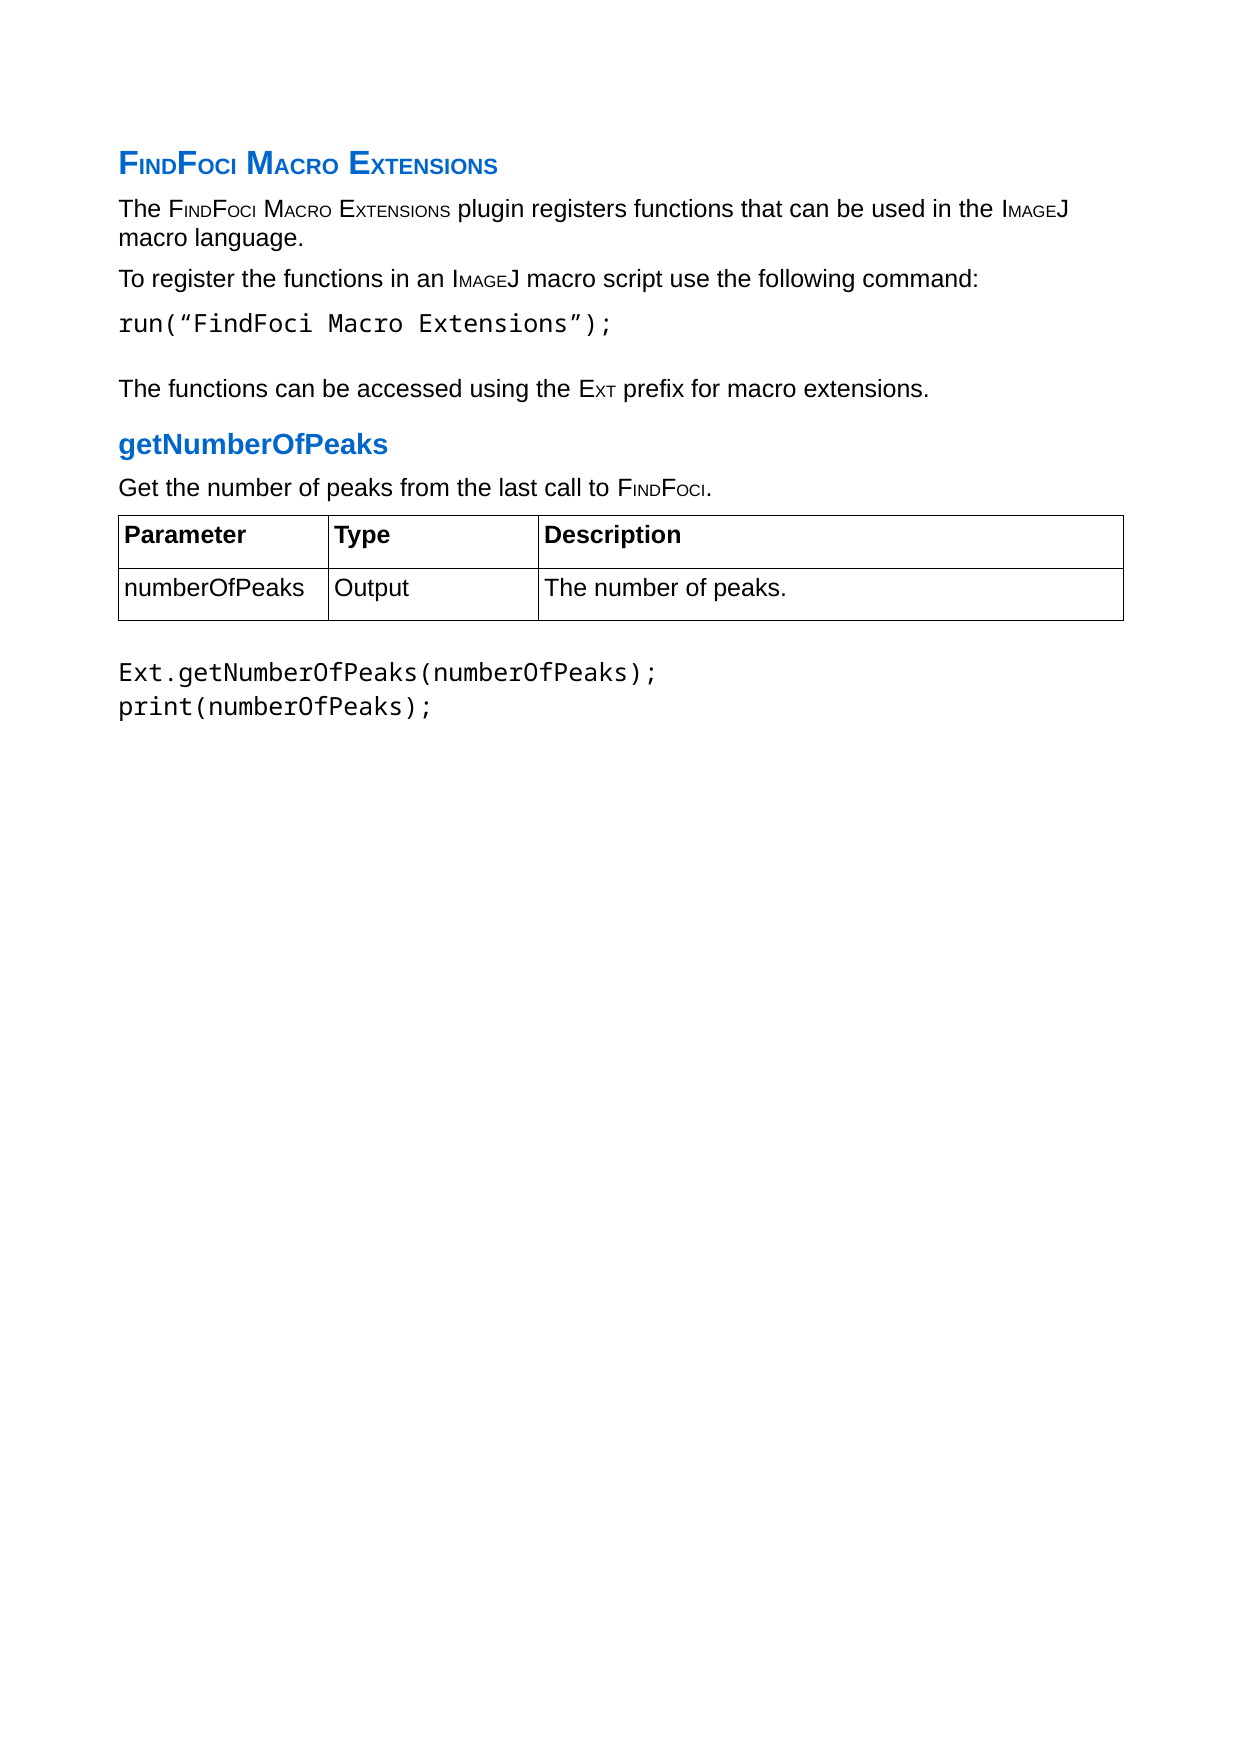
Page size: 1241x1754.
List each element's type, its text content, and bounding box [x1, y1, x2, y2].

text The functions can be accessed using the Ext prefix for macro extensions. [118, 374, 1122, 402]
subtitle getNumberOfPeaks [118, 427, 1122, 461]
table_cell numberOfPeaks [119, 569, 328, 620]
table_header Type [329, 516, 538, 567]
table_cell The number of peaks. [539, 569, 1123, 620]
text The FindFoci Macro Extensions plugin registers functions that can be used in the ImageJ macro language. [118, 194, 1122, 252]
subtitle FindFoci Macro Extensions [118, 143, 1122, 182]
text Ext.getNumberOfPeaks(numberOfPeaks); [118, 654, 1122, 688]
text print(numberOfPeaks); [118, 688, 1122, 723]
text To register the functions in an ImageJ macro script use the following command: [118, 264, 1122, 293]
text Get the number of peaks from the last call to FindFoci. [118, 473, 1122, 502]
table_cell Output [329, 569, 538, 620]
text run(“FindFoci Macro Extensions”); [118, 306, 1122, 339]
table_header Description [539, 516, 1123, 567]
table_header Parameter [119, 516, 328, 567]
